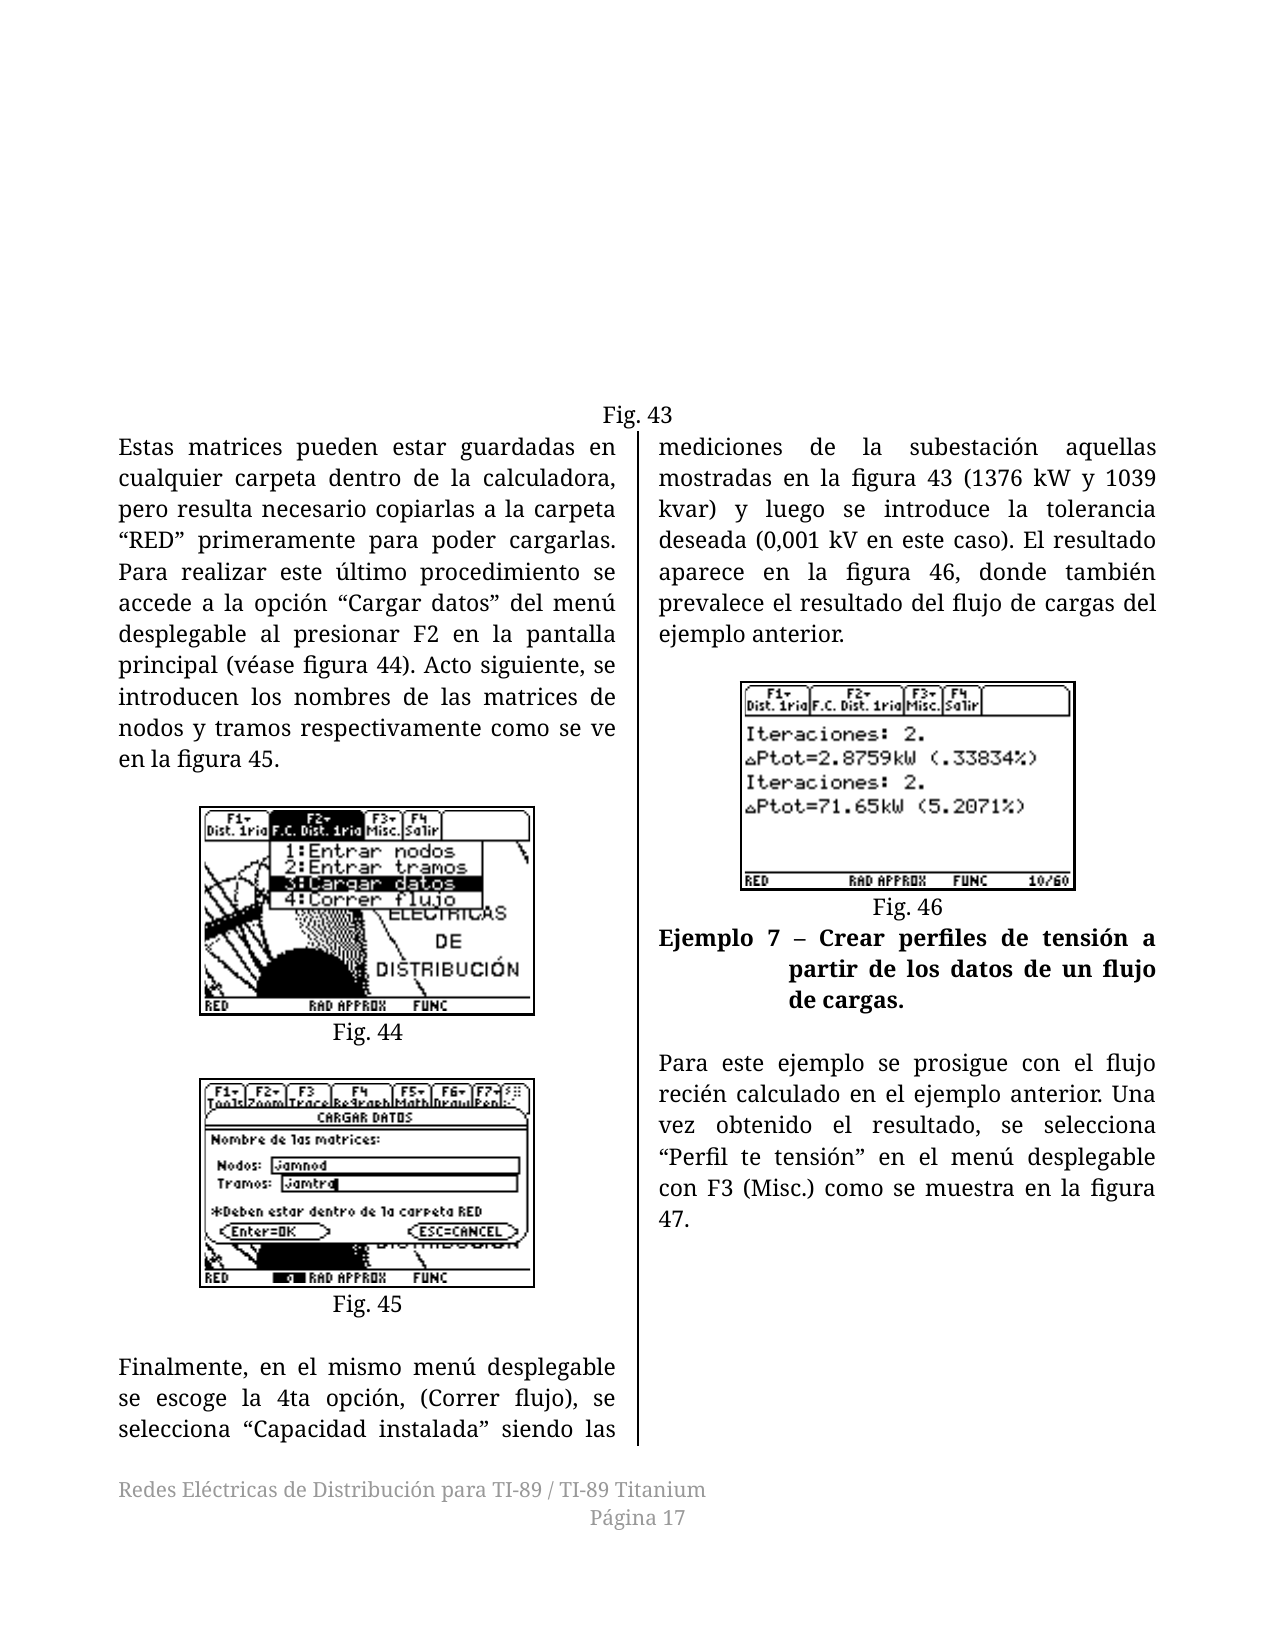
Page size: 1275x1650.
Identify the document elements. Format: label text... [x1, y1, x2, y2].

picture [204, 1083, 531, 1283]
text Finalmente, en el mismo menú desplegable se escoge la 4ta opción, (Correr flujo), se selecciona “Capacidad instalada” siendo las [118, 1351, 617, 1444]
text Fig. 45 [118, 1288, 617, 1319]
text Fig. 43 [118, 399, 1157, 431]
text Fig. 46 [658, 891, 1157, 922]
text Estas matrices pueden estar guardadas en cualquier carpeta dentro de la calculadora, pero resulta necesario copiarlas a la carpeta “RED” primeramente para poder cargarlas. Para realizar este último procedimiento se accede a la opción “Cargar datos” del menú desplegable al presionar F2 en la pantalla principal (véase figura 44). Acto siguiente, se introducen los nombres de las matrices de nodos y tramos respectivamente como se ve en la figura 45. [118, 431, 617, 774]
text Para este ejemplo se prosigue con el flujo recién calculado en el ejemplo anterior. Una vez obtenido el resultado, se selecciona “Perfil te tensión” en el menú desplegable con F3 (Misc.) como se muestra en la figura 47. [658, 1047, 1157, 1234]
picture [204, 810, 531, 1011]
text Ejemplo 7 – Crear perfiles de tensión a partir de los datos de un flujo de cargas. [658, 922, 1157, 1016]
text mediciones de la subestación aquellas mostradas en la figura 43 (1376 kW y 1039 kvar) y luego se introduce la tolerancia deseada (0,001 kV en este caso). El resultado aparece en la figura 46, donde también prevalece el resultado del flujo de cargas del ejemplo anterior. [658, 431, 1157, 649]
picture [744, 685, 1071, 886]
text Fig. 44 [118, 1016, 617, 1047]
